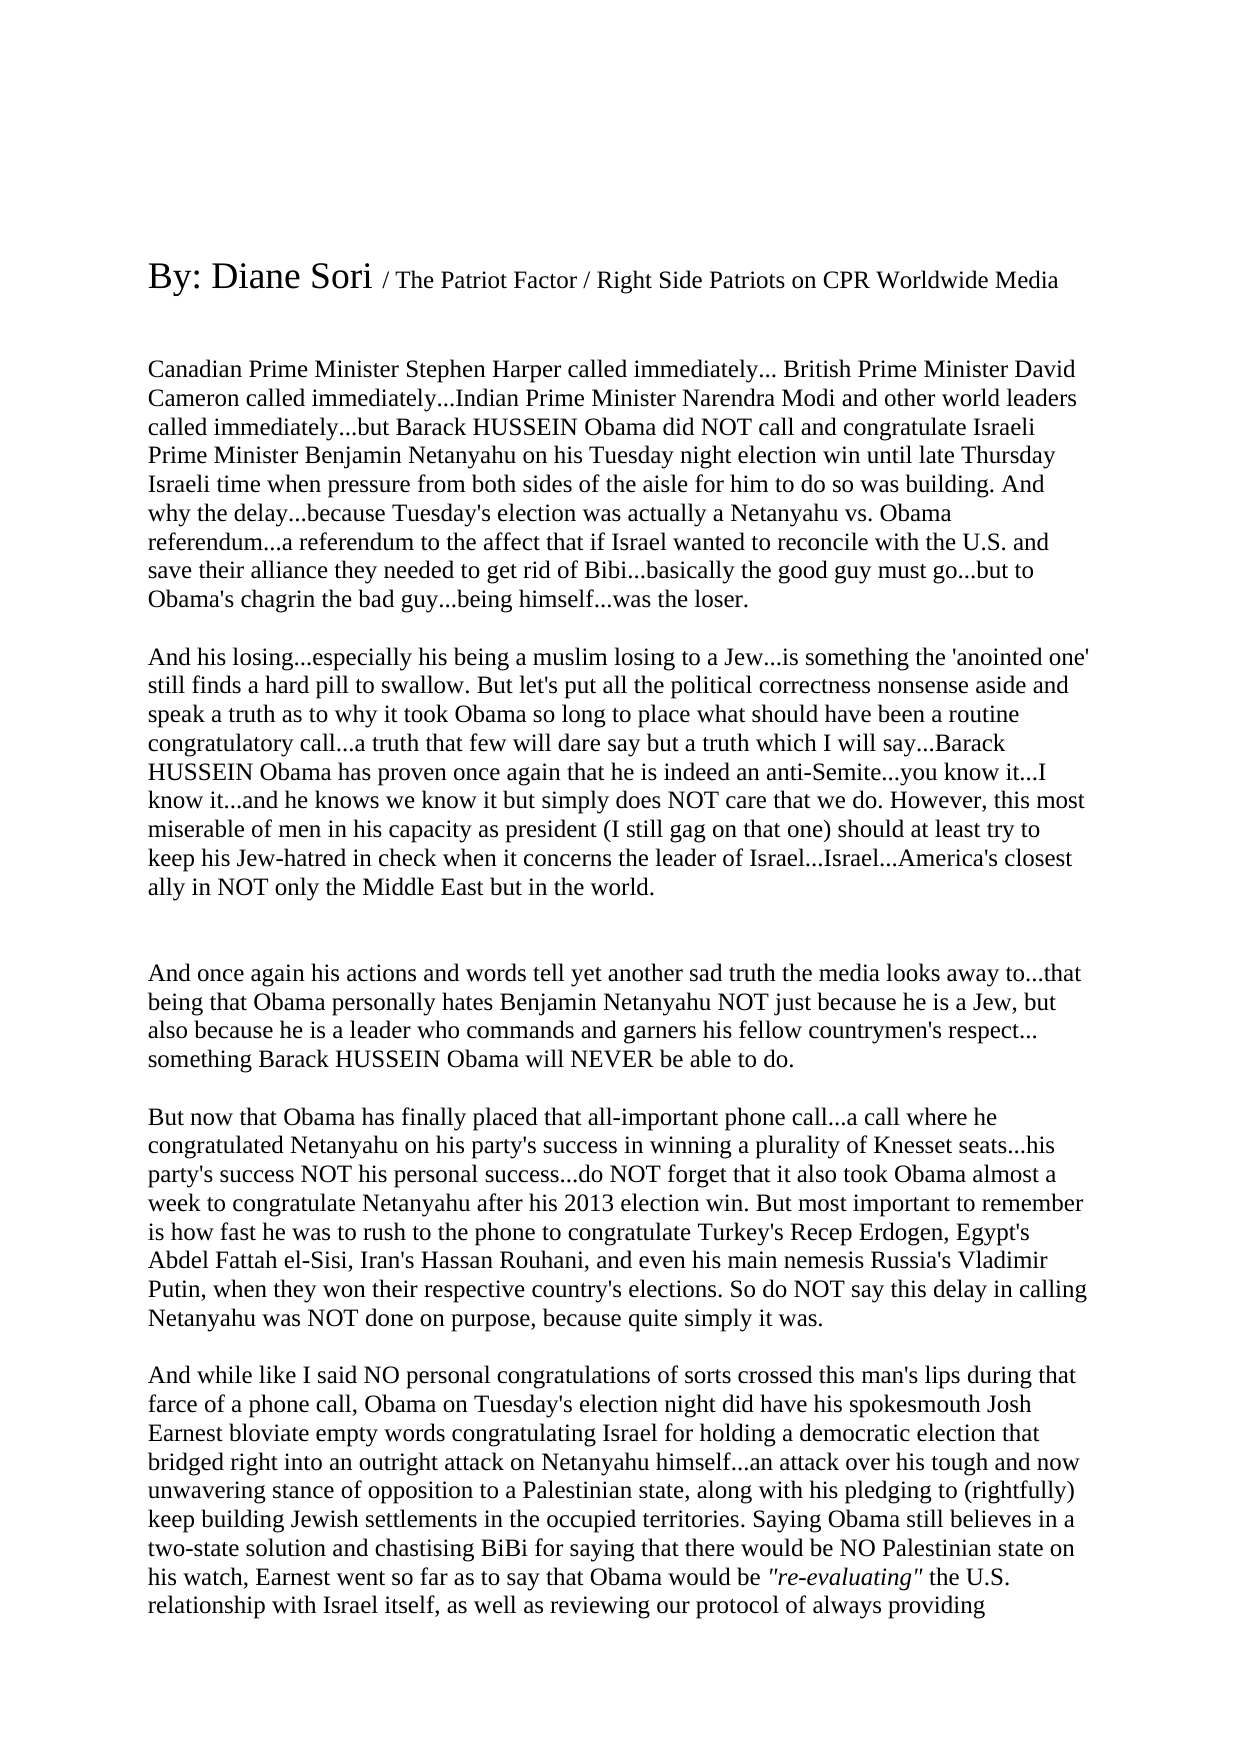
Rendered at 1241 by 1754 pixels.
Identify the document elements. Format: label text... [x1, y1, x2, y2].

text Canadian Prime Minister Stephen Harper called immediately... British Prime Minister David Cameron called immediately...Indian Prime Minister Narendra Modi and other world leaders called immediately...but Barack HUSSEIN Obama did NOT call and congratulate Israeli Prime Minister Benjamin Netanyahu on his Tuesday night election win until late Thursday Israeli time when pressure from both sides of the aisle for him to do so was building. And why the delay...because Tuesday's election was actually a Netanyahu vs. Obama referendum...a referendum to the affect that if Israel wanted to reconcile with the U.S. and save their alliance they needed to get rid of Bibi...basically the good guy must go...but to Obama's chagrin the bad guy...being himself...was the loser. And his losing...especially his being a muslim losing to a Jew...is something the 'anointed one' still finds a hard pill to swallow. But let's put all the political correctness nonsense aside and speak a truth as to why it took Obama so long to place what should have been a routine congratulatory call...a truth that few will dare say but a truth which I will say...Barack HUSSEIN Obama has proven once again that he is indeed an anti-Semite...you know it...I know it...and he knows we know it but simply does NOT care that we do. However, this most miserable of men in his capacity as president (I still gag on that one) should at least try to keep his Jew-hatred in check when it concerns the leader of Israel...Israel...America's closest ally in NOT only the Middle East but in the world. [148, 354, 1093, 929]
text And once again his actions and words tell yet another sad truth the media looks away to...that being that Obama personally hates Benjamin Netanyahu NOT just because he is a Jew, but also because he is a leader who commands and garners his fellow countrymen's respect... something Barack HUSSEIN Obama will NEVER be able to do. But now that Obama has finally placed that all-important phone call...a call where he congratulated Netanyahu on his party's success in winning a plurality of Knesset seats...his party's success NOT his personal success...do NOT forget that it also took Obama almost a week to congratulate Netanyahu after his 2013 election win. But most important to remember is how fast he was to rush to the phone to congratulate Turkey's Recep Erdogen, Egypt's Abdel Fattah el-Sisi, Iran's Hassan Rouhani, and even his main nemesis Russia's Vladimir Putin, when they won their respective country's elections. So do NOT say this delay in calling Netanyahu was NOT done on purpose, because quite simply it was. And while like I said NO personal congratulations of sorts crossed this man's lips during that farce of a phone call, Obama on Tuesday's election night did have his spokesmouth Josh Earnest bloviate empty words congratulating Israel for holding a democratic election that bridged right into an outright attack on Netanyahu himself...an attack over his tough and now unwavering stance of opposition to a Palestinian state, along with his pledging to (rightfully) keep building Jewish settlements in the occupied territories. Saying Obama still believes in a two-state solution and chastising BiBi for saying that there would be NO Palestinian state on his watch, Earnest went so far as to say that Obama would be "re-evaluating" the U.S. relationship with Israel itself, as well as reviewing our protocol of always providing [148, 958, 1093, 1619]
text By: Diane Sori / The Patriot Factor / Right Side Patriots on CPR Worldwide Media [148, 254, 1093, 326]
